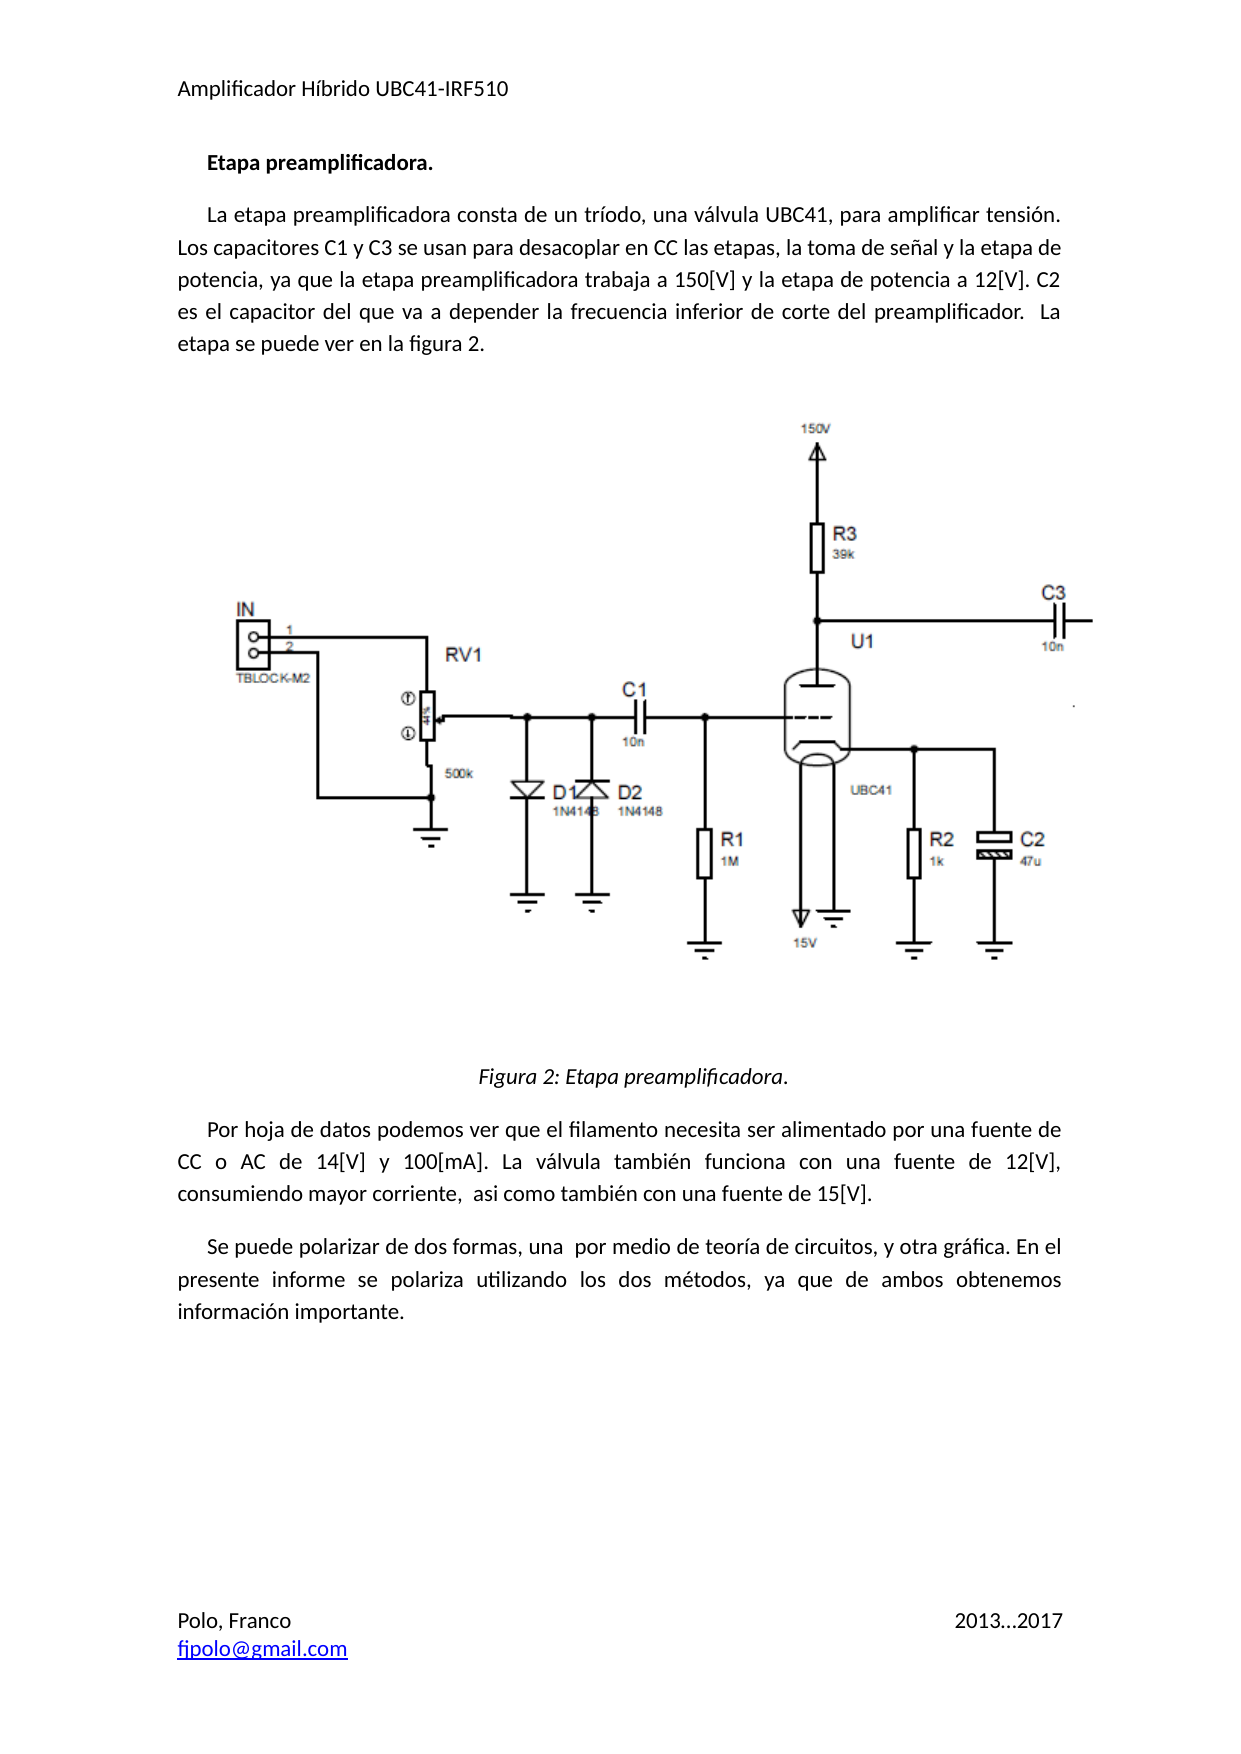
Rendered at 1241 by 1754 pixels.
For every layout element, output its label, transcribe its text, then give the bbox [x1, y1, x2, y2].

text Por hoja de datos podemos ver que el filamento necesita ser alimentado por una fuente de CC o AC de 14[V] y 100[mA]. La válvula también funciona con una fuente de 12[V], consumiendo mayor corriente, asi como también con una fuente de 15[V]. [177, 1115, 1063, 1207]
text Etapa preamplificadora. [177, 148, 1063, 176]
text La etapa preamplificadora consta de un tríodo, una válvula UBC41, para amplificar tensión. Los capacitores C1 y C3 se usan para desacoplar en CC las etapas, la toma de señal y la etapa de potencia, ya que la etapa preamplificadora trabaja a 150[V] y la etapa de potencia a 12[V]. C2 es el capacitor del que va a depender la frecuencia inferior de corte del preamplificador. La etapa se puede ver en la figura 2. [177, 201, 1063, 357]
text Se puede polarizar de dos formas, una por medio de teoría de circuitos, y otra gráfica. En el presente informe se polariza utilizando los dos métodos, ya que de ambos obtenemos información importante. [177, 1232, 1063, 1325]
text Figura 2: Etapa preamplificadora. [177, 1062, 1063, 1090]
